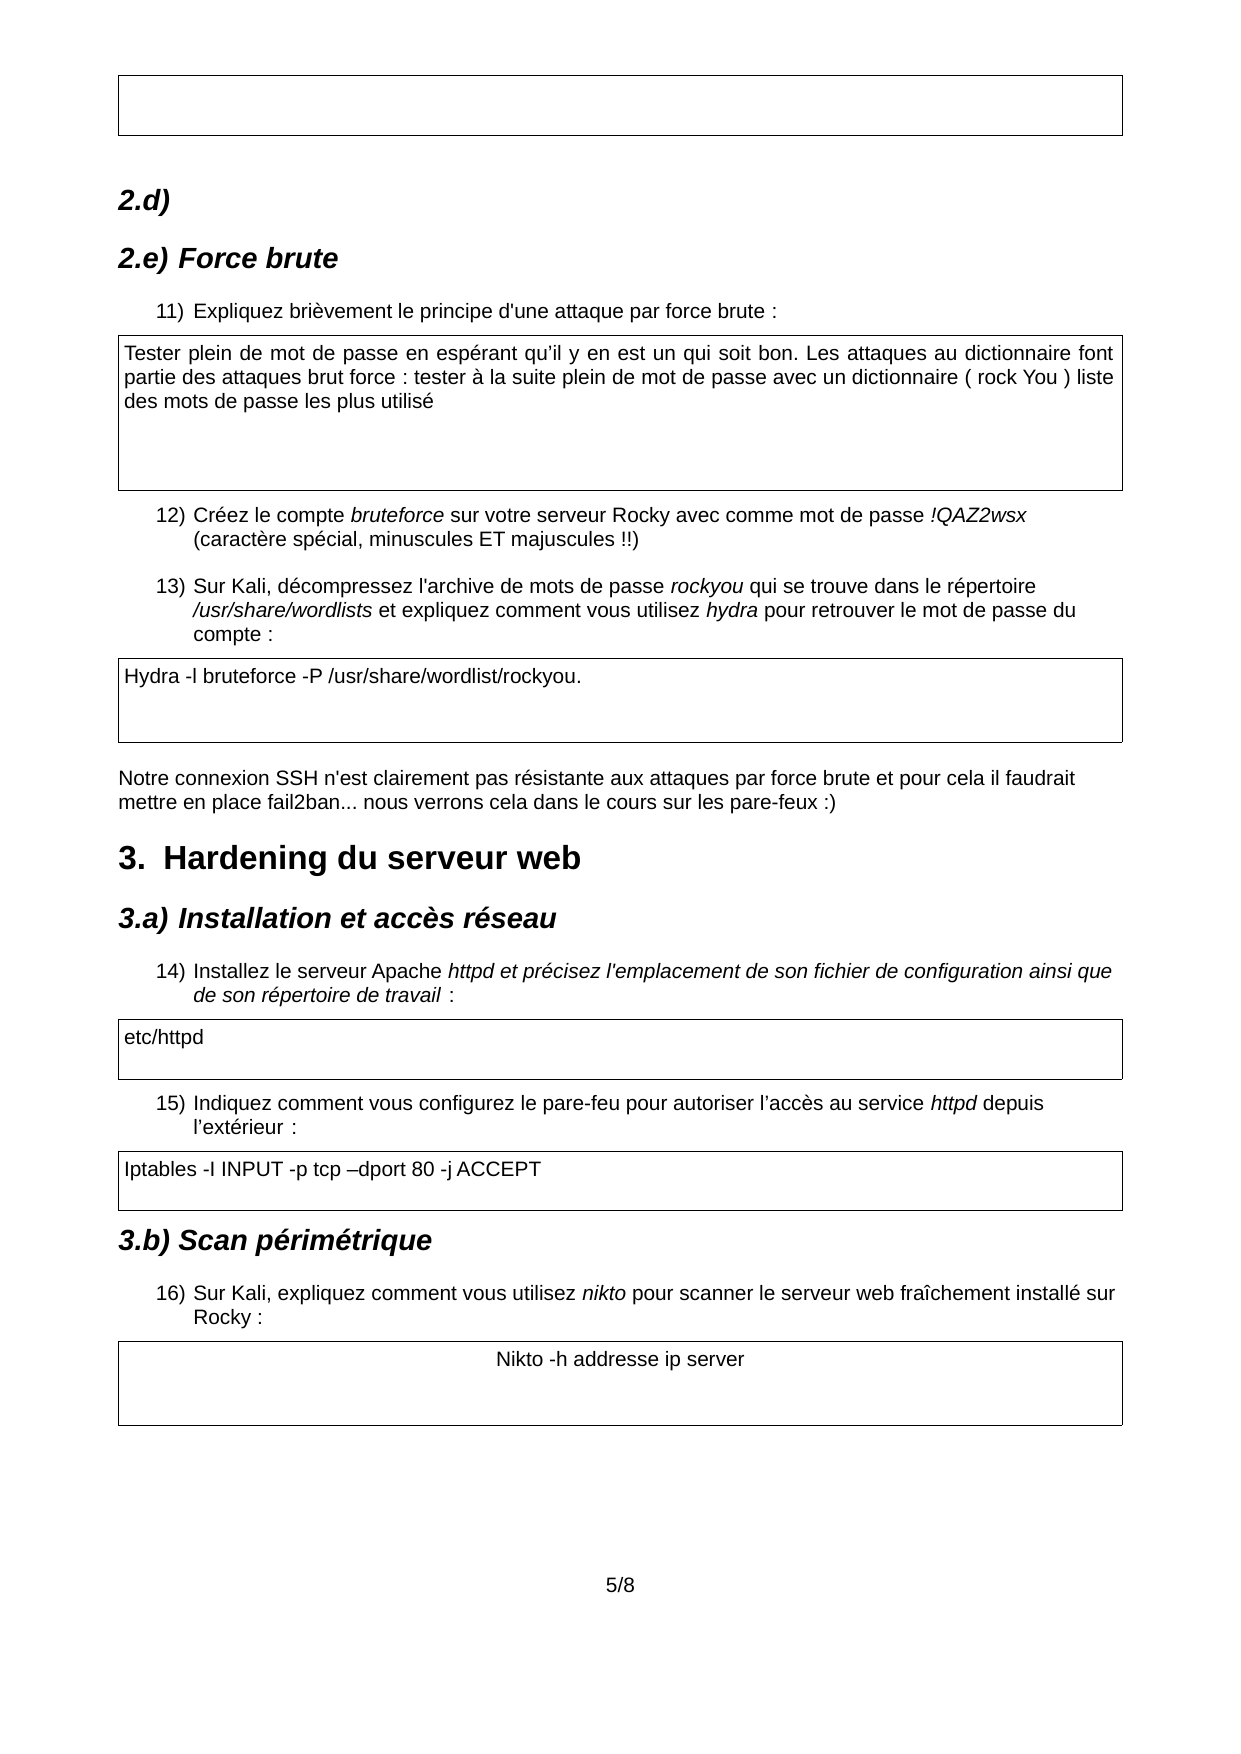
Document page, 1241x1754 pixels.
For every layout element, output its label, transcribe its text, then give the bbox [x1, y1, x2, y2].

table_header etc/httpd [119, 1020, 1122, 1078]
table_header Tester plein de mot de passe en espérant qu’il y en est un qui soit bon. Les attaques au dictionnaire font partie des attaques brut force : tester à la suite plein de mot de passe avec un dictionnaire ( rock You ) liste des mots de passe les plus utilisé [119, 336, 1122, 490]
text Notre connexion SSH n'est clairement pas résistante aux attaques par force brute et pour cela il faudrait mettre en place fail2ban... nous verrons cela dans le cours sur les pare-feux :) [118, 766, 1122, 814]
list Créez le compte bruteforce sur votre serveur Rocky avec comme mot de passe !QAZ2wsx (caractère spécial, minuscules ET majuscules !!) [156, 502, 1122, 550]
table_header [119, 76, 1122, 135]
list Expliquez brièvement le principe d'une attaque par force brute : [156, 299, 1122, 323]
list Installez le serveur Apache httpd et précisez l'emplacement de son fichier de configuration ainsi que de son répertoire de travail : [156, 959, 1122, 1007]
list Sur Kali, expliquez comment vous utilisez nikto pour scanner le serveur web fraîchement installé sur Rocky : [156, 1281, 1122, 1329]
subtitle Force brute [118, 241, 1122, 274]
subtitle Scan périmétrique [118, 1223, 1122, 1257]
table_header Iptables -I INPUT -p tcp –dport 80 -j ACCEPT [119, 1152, 1122, 1210]
list Indiquez comment vous configurez le pare-feu pour autoriser l’accès au service httpd depuis l’extérieur : [156, 1091, 1122, 1139]
subtitle Hardening du serveur web [118, 838, 1122, 876]
table_header Hydra -l bruteforce -P /usr/share/wordlist/rockyou. [119, 659, 1122, 741]
table_header Nikto -h addresse ip server [119, 1342, 1122, 1424]
subtitle Installation et accès réseau [118, 901, 1122, 935]
list Sur Kali, décompressez l'archive de mots de passe rockyou qui se trouve dans le répertoire /usr/share/wordlists et expliquez comment vous utilisez hydra pour retrouver le mot de passe du compte : [156, 574, 1122, 646]
